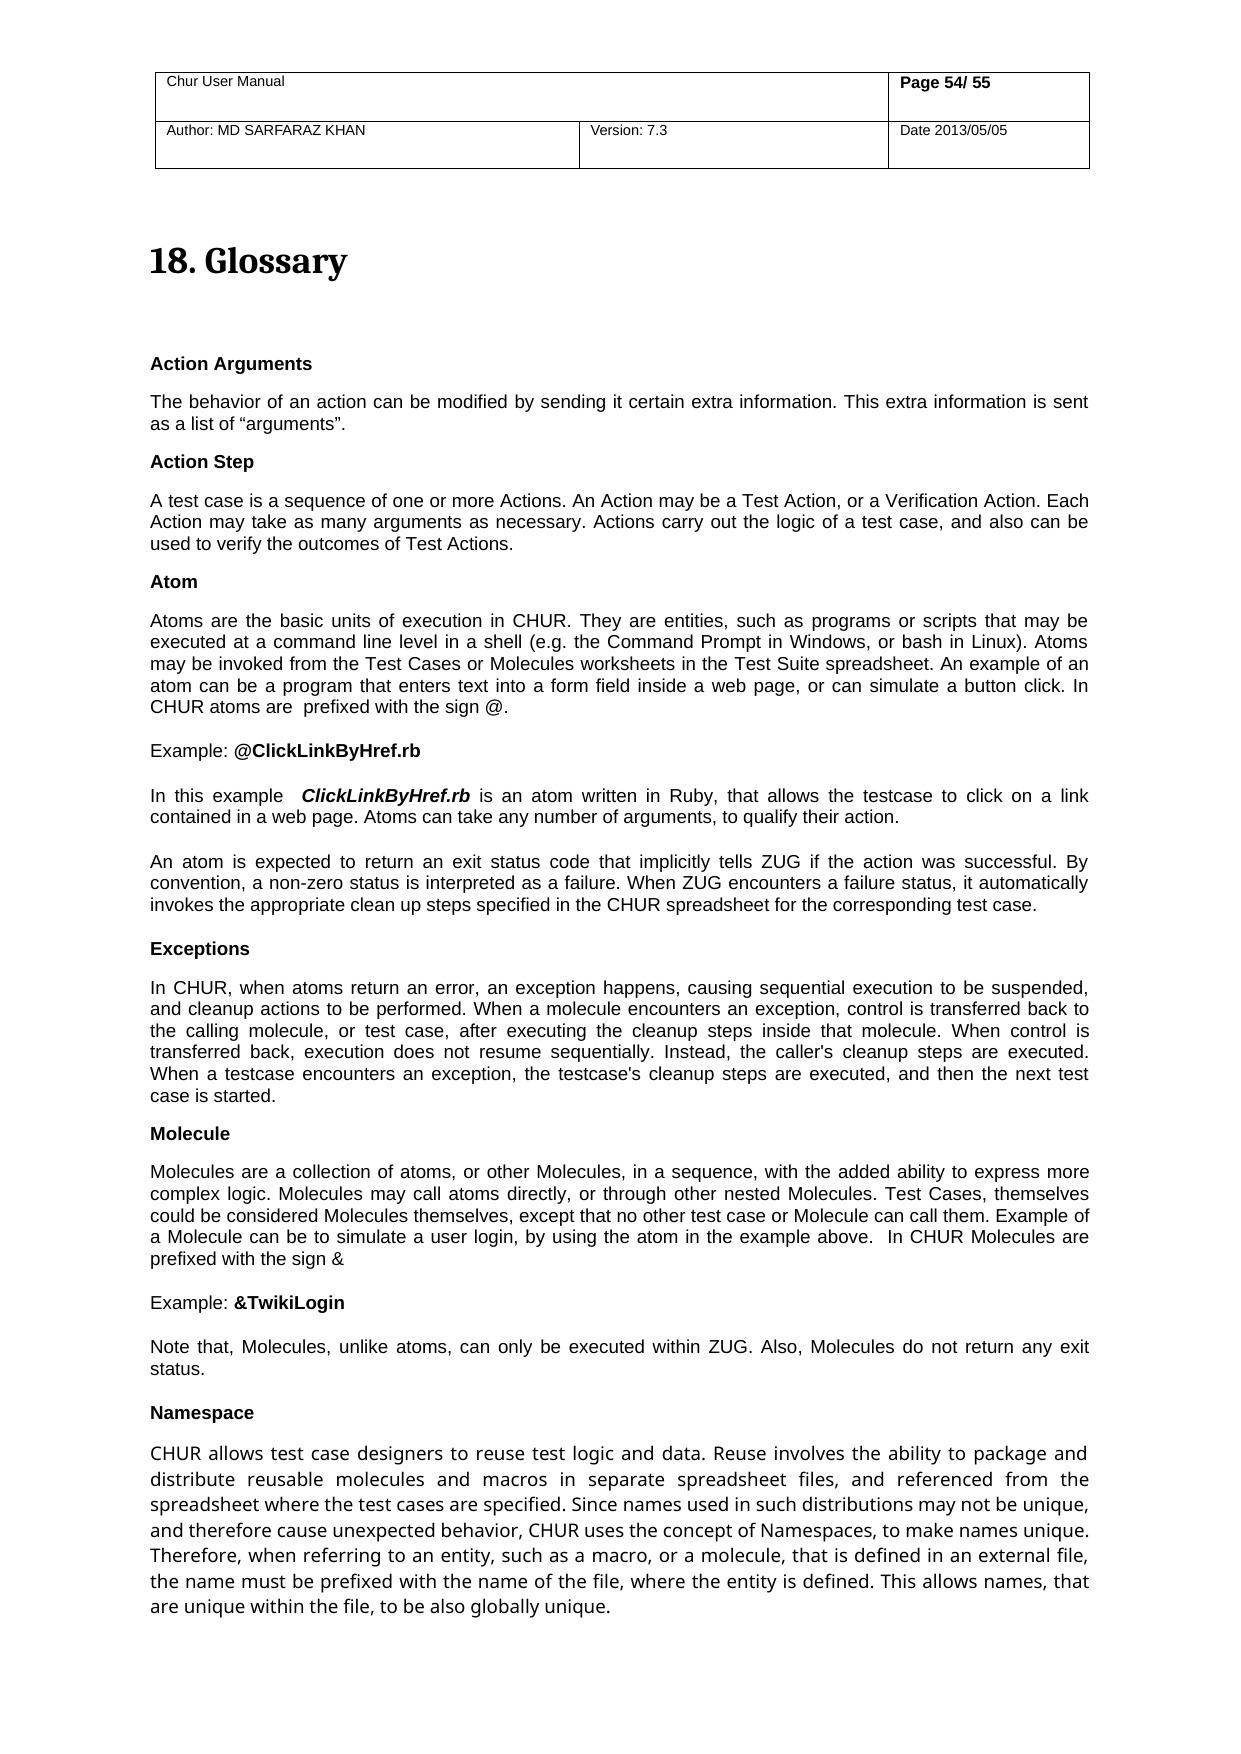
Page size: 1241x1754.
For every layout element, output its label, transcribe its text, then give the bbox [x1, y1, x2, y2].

text Action Arguments [150, 353, 1090, 374]
text Example: @ClickLinkByHref.rb [150, 740, 1090, 762]
text The behavior of an action can be modified by sending it certain extra information. This extra information is sent as a list of “arguments”. [150, 391, 1090, 434]
text Namespace [150, 1402, 1090, 1424]
text In CHUR, when atoms return an error, an exception happens, causing sequential execution to be suspended, and cleanup actions to be performed. When a molecule encounters an exception, control is transferred back to the calling molecule, or test case, after executing the cleanup steps inside that molecule. When control is transferred back, execution does not resume sequentially. Instead, the caller's cleanup steps are executed. When a testcase encounters an exception, the testcase's cleanup steps are executed, and then the next test case is started. [150, 977, 1090, 1106]
text In this example ClickLinkByHref.rb is an atom written in Ruby, that allows the testcase to click on a link contained in a web page. Atoms can take any number of arguments, to qualify their action. [150, 785, 1090, 828]
text Atom [150, 571, 1090, 593]
text CHUR allows test case designers to reuse test logic and data. Reuse involves the ability to package and distribute reusable molecules and macros in separate spreadsheet files, and referenced from the spreadsheet where the test cases are specified. Since names used in such distributions may not be unique, and therefore cause unexpected behavior, CHUR uses the concept of Namespaces, to make names unique. Therefore, when referring to an entity, such as a macro, or a molecule, that is defined in an external file, the name must be prefixed with the name of the file, where the entity is defined. This allows names, that are unique within the file, to be also globally unique. [150, 1441, 1090, 1619]
subtitle 18. Glossary [150, 240, 1090, 283]
text Molecules are a collection of atoms, or other Molecules, in a sequence, with the added ability to express more complex logic. Molecules may call atoms directly, or through other nested Molecules. Test Cases, themselves could be considered Molecules themselves, except that no other test case or Molecule can call them. Example of a Molecule can be to simulate a user login, by using the atom in the example above. In CHUR Molecules are prefixed with the sign & [150, 1161, 1090, 1269]
text Note that, Molecules, unlike atoms, can only be executed within ZUG. Also, Molecules do not return any exit status. [150, 1336, 1090, 1379]
text Atoms are the basic units of execution in CHUR. They are entities, such as programs or scripts that may be executed at a command line level in a shell (e.g. the Command Prompt in Windows, or bash in Linux). Atoms may be invoked from the Test Cases or Molecules worksheets in the Test Suite spreadsheet. An example of an atom can be a program that enters text into a form field inside a web page, or can simulate a button click. In CHUR atoms are prefixed with the sign @. [150, 610, 1090, 717]
text A test case is a sequence of one or more Actions. An Action may be a Test Action, or a Verification Action. Each Action may take as many arguments as necessary. Actions carry out the logic of a test case, and also can be used to verify the outcomes of Test Actions. [150, 490, 1090, 554]
text Exceptions [150, 938, 1090, 960]
text An atom is expected to return an exit status code that implicitly tells ZUG if the action was successful. By convention, a non-zero status is interpreted as a failure. When ZUG encounters a failure status, it automatically invokes the appropriate clean up steps specified in the CHUR spreadsheet for the corresponding test case. [150, 851, 1090, 915]
text Action Step [150, 451, 1090, 473]
text Molecule [150, 1123, 1090, 1144]
text Example: &TwikiLogin [150, 1292, 1090, 1313]
